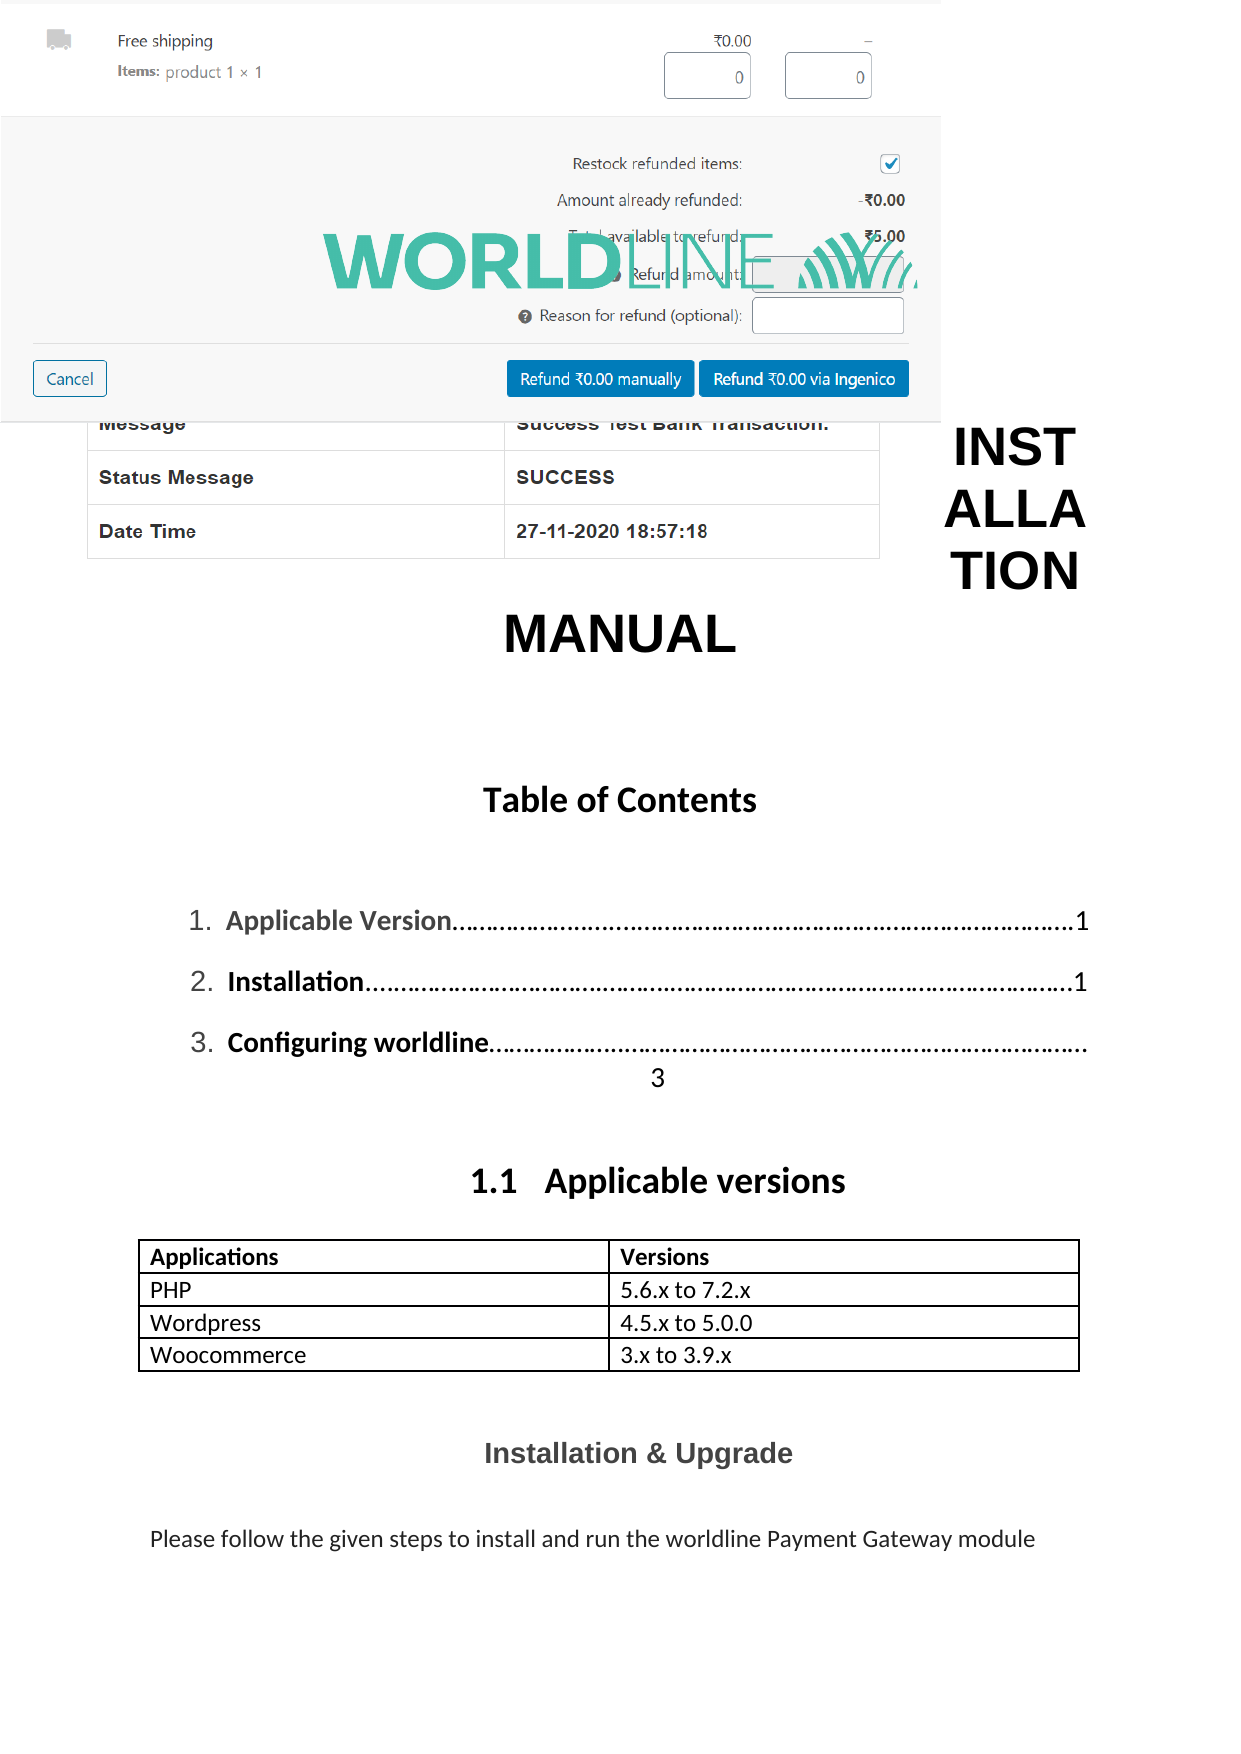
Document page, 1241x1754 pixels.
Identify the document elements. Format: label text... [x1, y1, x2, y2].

table_cell 3.x to 3.9.x [1068, 1339, 1078, 1370]
subtitle Installation....………………………….……….……………………………………………………1 [187, 963, 1090, 999]
subtitle Applicable Version………………..…....……………………………….……………………….1 [187, 902, 1090, 938]
table_cell 3.x to 3.9.x [610, 1339, 620, 1370]
table_cell 5.6.x to 7.2.x [610, 1274, 1078, 1304]
table_cell 4.5.x to 5.0.0 [610, 1307, 1078, 1337]
subtitle Configuring worldline………………..……………………………………………………………3 [187, 1024, 1090, 1095]
picture [0, 0, 942, 586]
table_header Applications [140, 1241, 608, 1272]
subtitle Installation & Upgrade [187, 1436, 1090, 1469]
subtitle Table of Contents [150, 776, 1090, 822]
table_cell PHP [140, 1274, 608, 1304]
table_cell Woocommerce [140, 1339, 150, 1370]
table_cell Wordpress [140, 1307, 608, 1337]
table_header Versions [610, 1241, 1078, 1272]
text Please follow the given steps to install and run the worldline Payment Gateway module [150, 1523, 1090, 1554]
table_cell Woocommerce [598, 1339, 608, 1370]
title INSTALLATION MANUAL [150, 414, 1090, 663]
subtitle Applicable versions [225, 1157, 1090, 1203]
